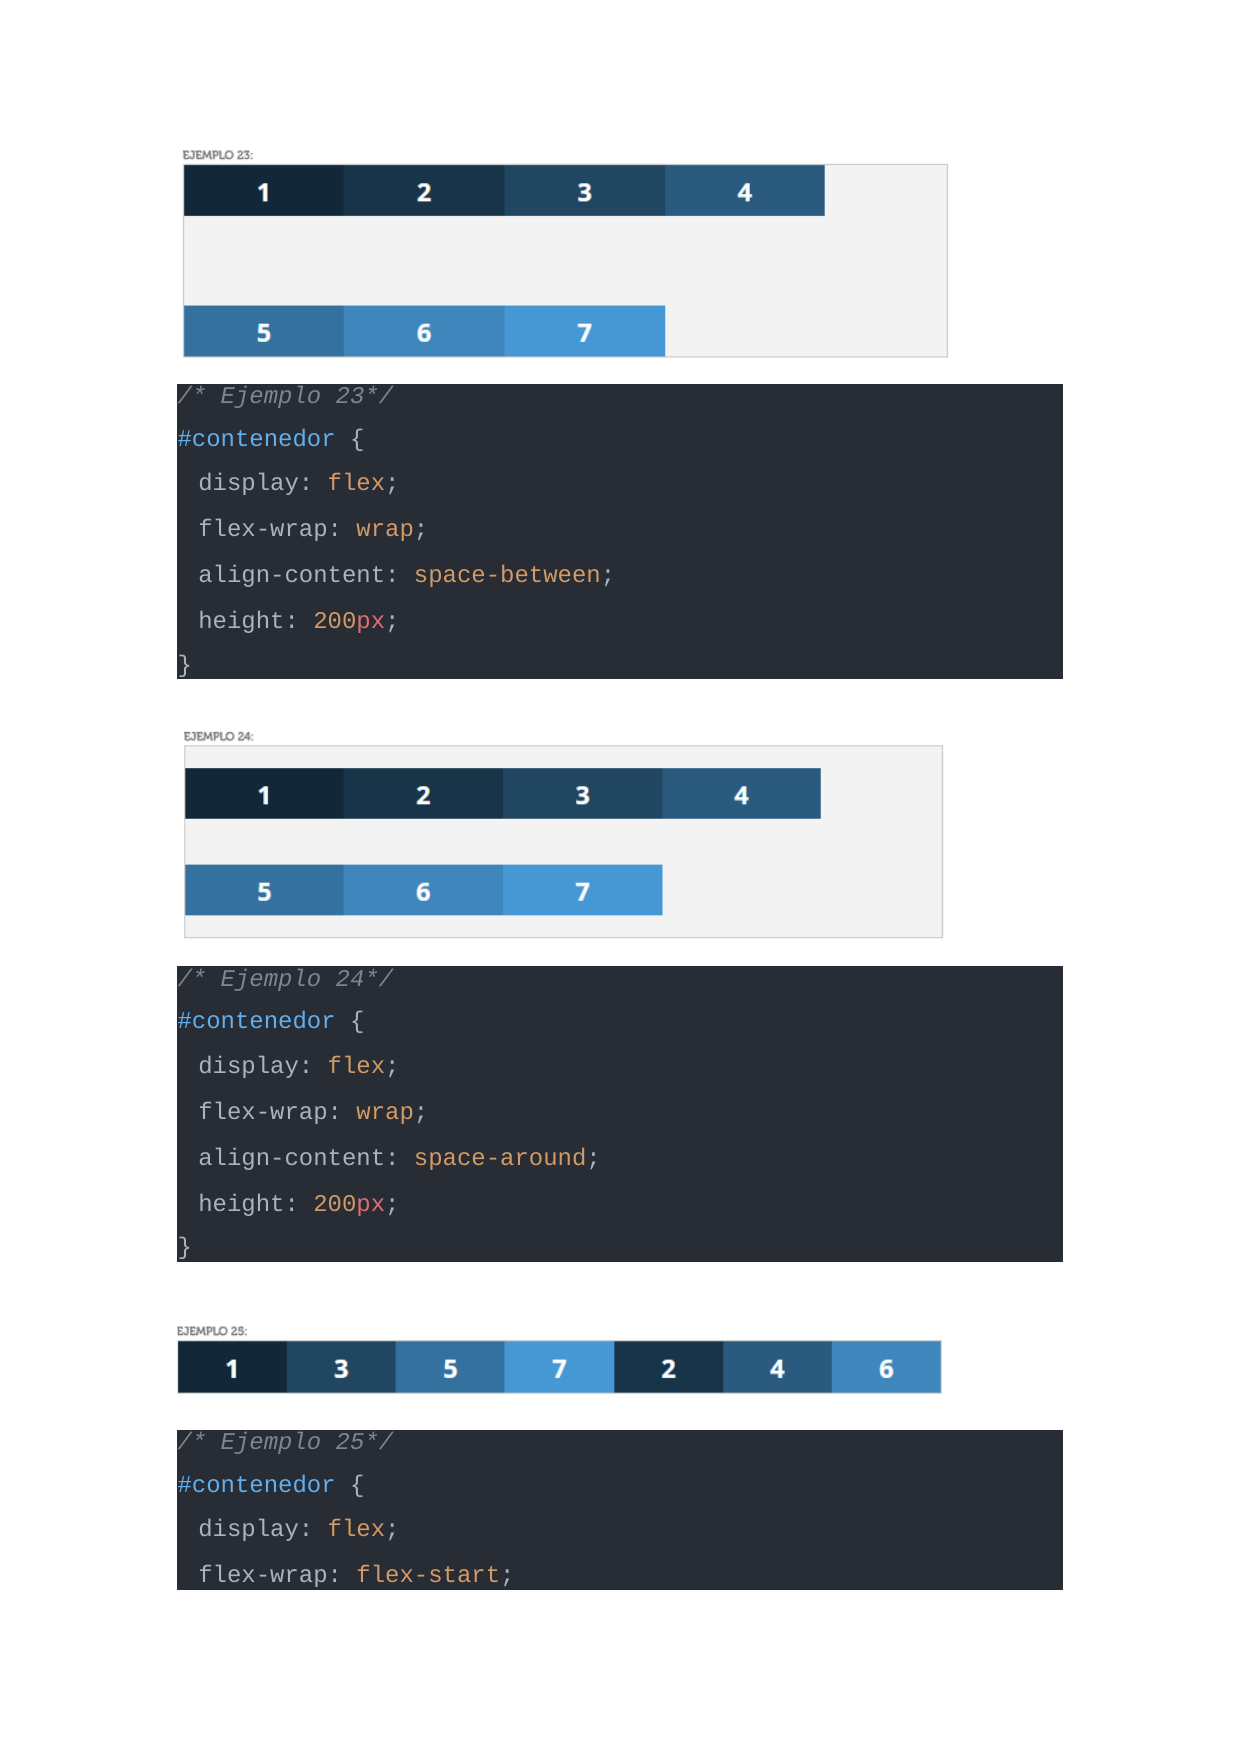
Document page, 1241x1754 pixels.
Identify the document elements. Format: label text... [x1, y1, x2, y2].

text /* Ejemplo 25*/ [177, 1430, 1063, 1457]
text height: 200px; [177, 1189, 1063, 1218]
text display: flex; [177, 468, 1063, 498]
text #contenedor { [177, 1008, 1063, 1036]
text display: flex; [177, 1051, 1063, 1080]
text } [177, 652, 1063, 679]
text /* Ejemplo 24*/ [177, 966, 1063, 993]
text align-content: space-between; [177, 560, 1063, 590]
text height: 200px; [177, 606, 1063, 636]
text flex-wrap: wrap; [177, 514, 1063, 544]
text align-content: space-around; [177, 1143, 1063, 1172]
text flex-wrap: wrap; [177, 1097, 1063, 1126]
text #contenedor { [177, 426, 1063, 453]
text } [177, 1234, 1063, 1262]
text #contenedor { [177, 1472, 1063, 1499]
picture [177, 147, 959, 365]
picture [177, 726, 948, 948]
text flex-wrap: flex-start; [177, 1560, 1063, 1590]
picture [177, 1323, 948, 1405]
text display: flex; [177, 1514, 1063, 1544]
text /* Ejemplo 23*/ [177, 384, 1063, 411]
